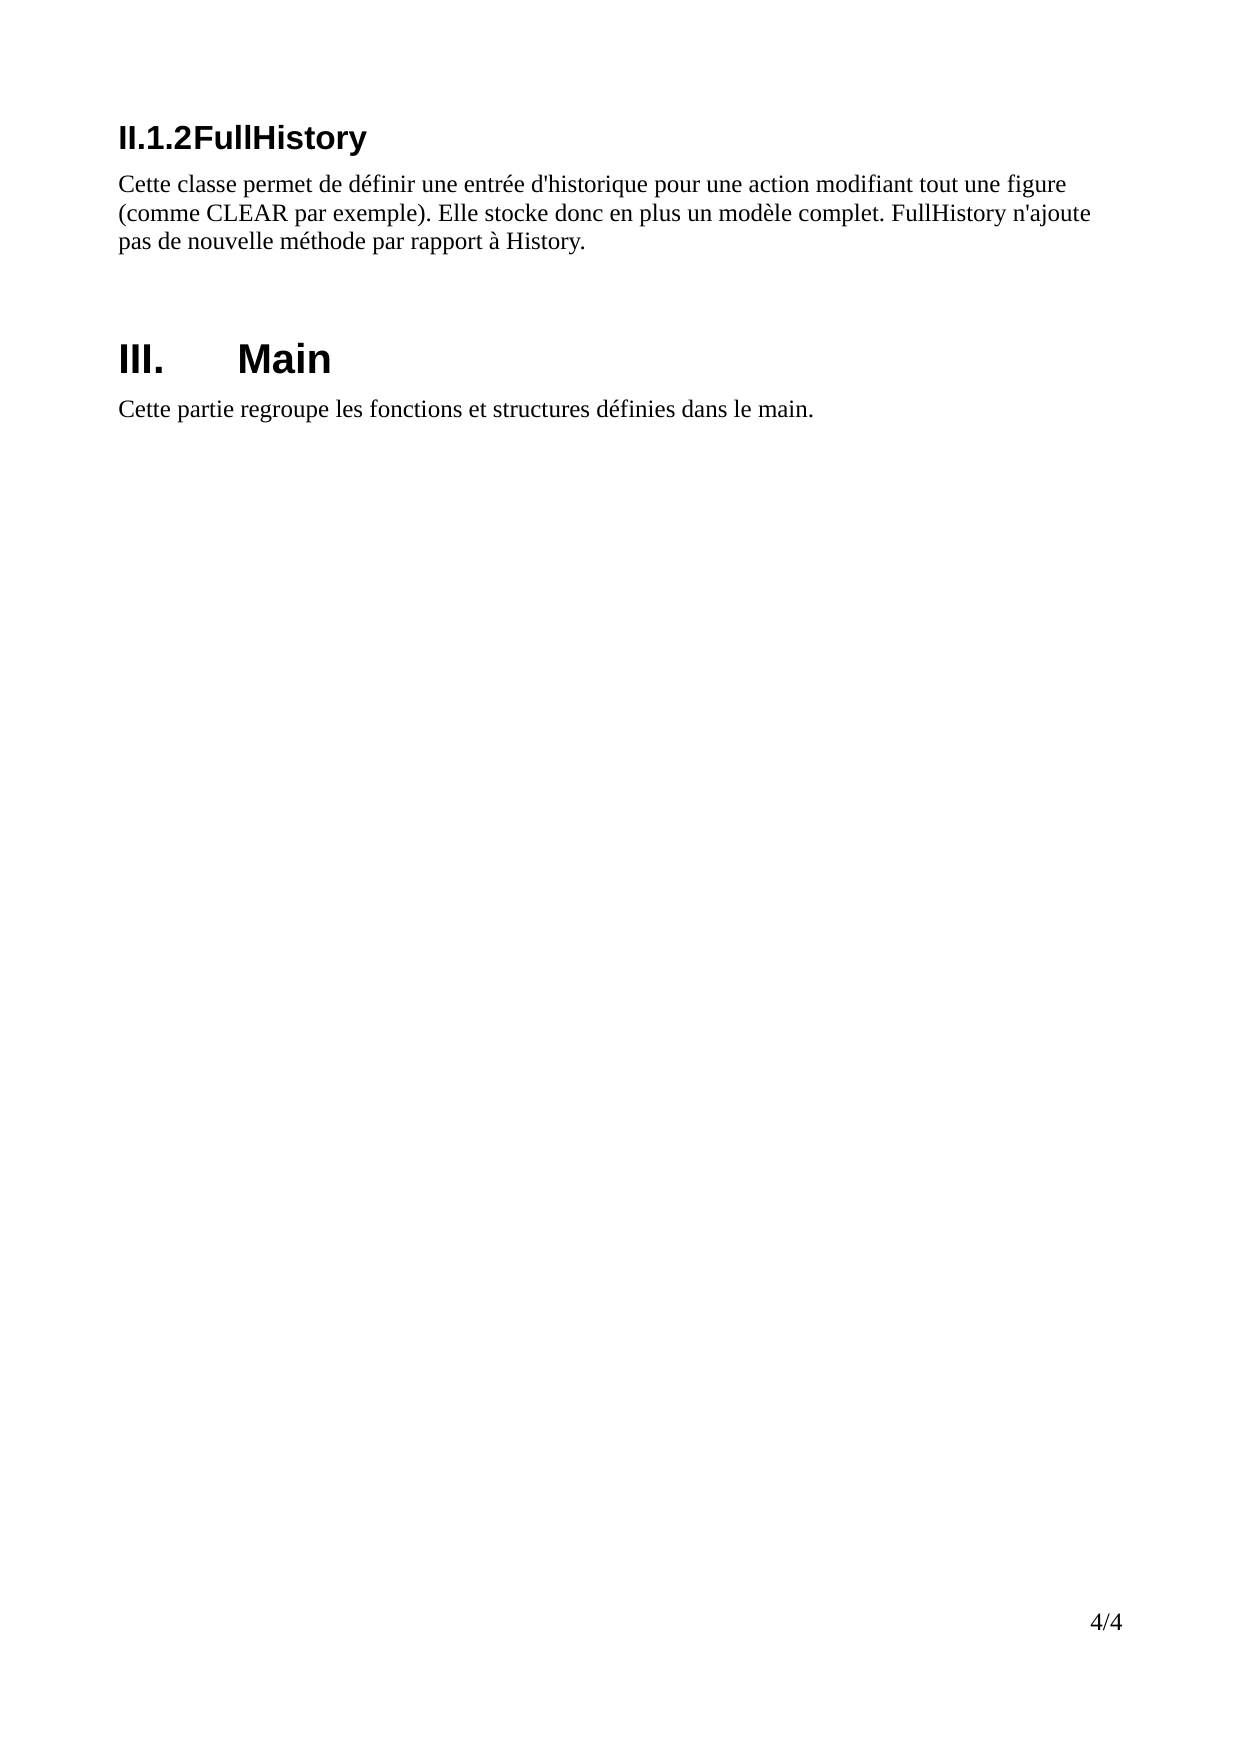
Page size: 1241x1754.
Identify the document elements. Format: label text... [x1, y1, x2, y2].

text Cette classe permet de définir une entrée d'historique pour une action modifiant tout une figure (comme CLEAR par exemple). Elle stocke donc en plus un modèle complet. FullHistory n'ajoute pas de nouvelle méthode par rapport à History. [118, 169, 1122, 255]
subtitle Main [118, 334, 1122, 382]
text Cette partie regroupe les fonctions et structures définies dans le main. [118, 394, 1122, 423]
subtitle FullHistory [118, 118, 1122, 157]
